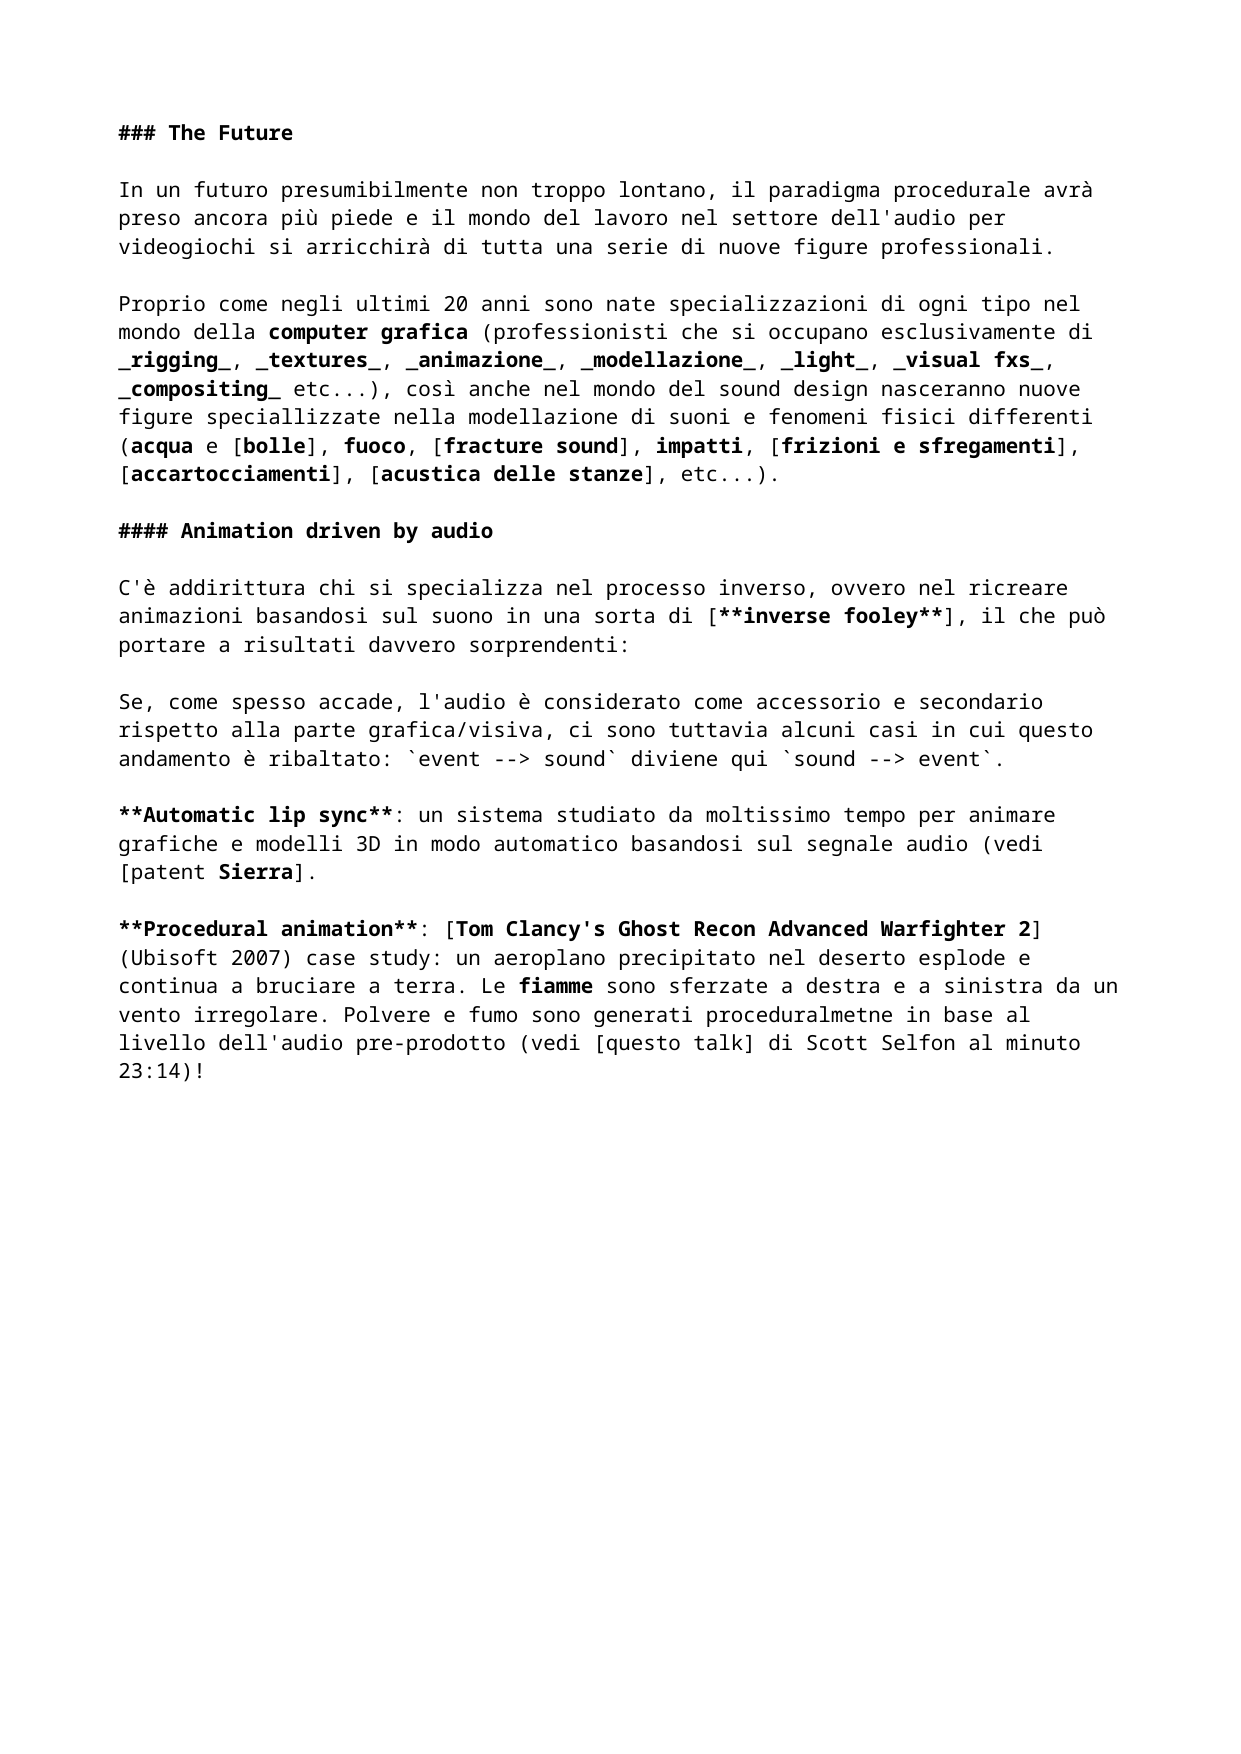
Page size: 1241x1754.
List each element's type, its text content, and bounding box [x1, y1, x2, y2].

text **Automatic lip sync**: un sistema studiato da moltissimo tempo per animare grafiche e modelli 3D in modo automatico basandosi sul segnale audio (vedi [patent Sierra]. [118, 801, 1122, 886]
text **Procedural animation**: [Tom Clancy's Ghost Recon Advanced Warfighter 2](Ubisoft 2007) case study: un aeroplano precipitato nel deserto esplode e continua a bruciare a terra. Le fiamme sono sferzate a destra e a sinistra da un vento irregolare. Polvere e fumo sono generati proceduralmetne in base al livello dell'audio pre-prodotto (vedi [questo talk] di Scott Selfon al minuto 23:14)! [118, 914, 1122, 1085]
text ### The Future [118, 118, 1122, 147]
text Se, come spesso accade, l'audio è considerato come accessorio e secondario rispetto alla parte grafica/visiva, ci sono tuttavia alcuni casi in cui questo andamento è ribaltato: `event --> sound` diviene qui `sound --> event`. [118, 687, 1122, 772]
text #### Animation driven by audio [118, 516, 1122, 545]
text Proprio come negli ultimi 20 anni sono nate specializzazioni di ogni tipo nel mondo della computer grafica (professionisti che si occupano esclusivamente di _rigging_, _textures_, _animazione_, _modellazione_, _light_, _visual fxs_, _compositing_ etc...), così anche nel mondo del sound design nasceranno nuove figure speciallizzate nella modellazione di suoni e fenomeni fisici differenti (acqua e [bolle], fuoco, [fracture sound], impatti, [frizioni e sfregamenti], [accartocciamenti], [acustica delle stanze], etc...). [118, 289, 1122, 488]
text C'è addirittura chi si specializza nel processo inverso, ovvero nel ricreare animazioni basandosi sul suono in una sorta di [**inverse fooley**], il che può portare a risultati davvero sorprendenti: [118, 573, 1122, 658]
text In un futuro presumibilmente non troppo lontano, il paradigma procedurale avrà preso ancora più piede e il mondo del lavoro nel settore dell'audio per videogiochi si arricchirà di tutta una serie di nuove figure professionali. [118, 175, 1122, 260]
